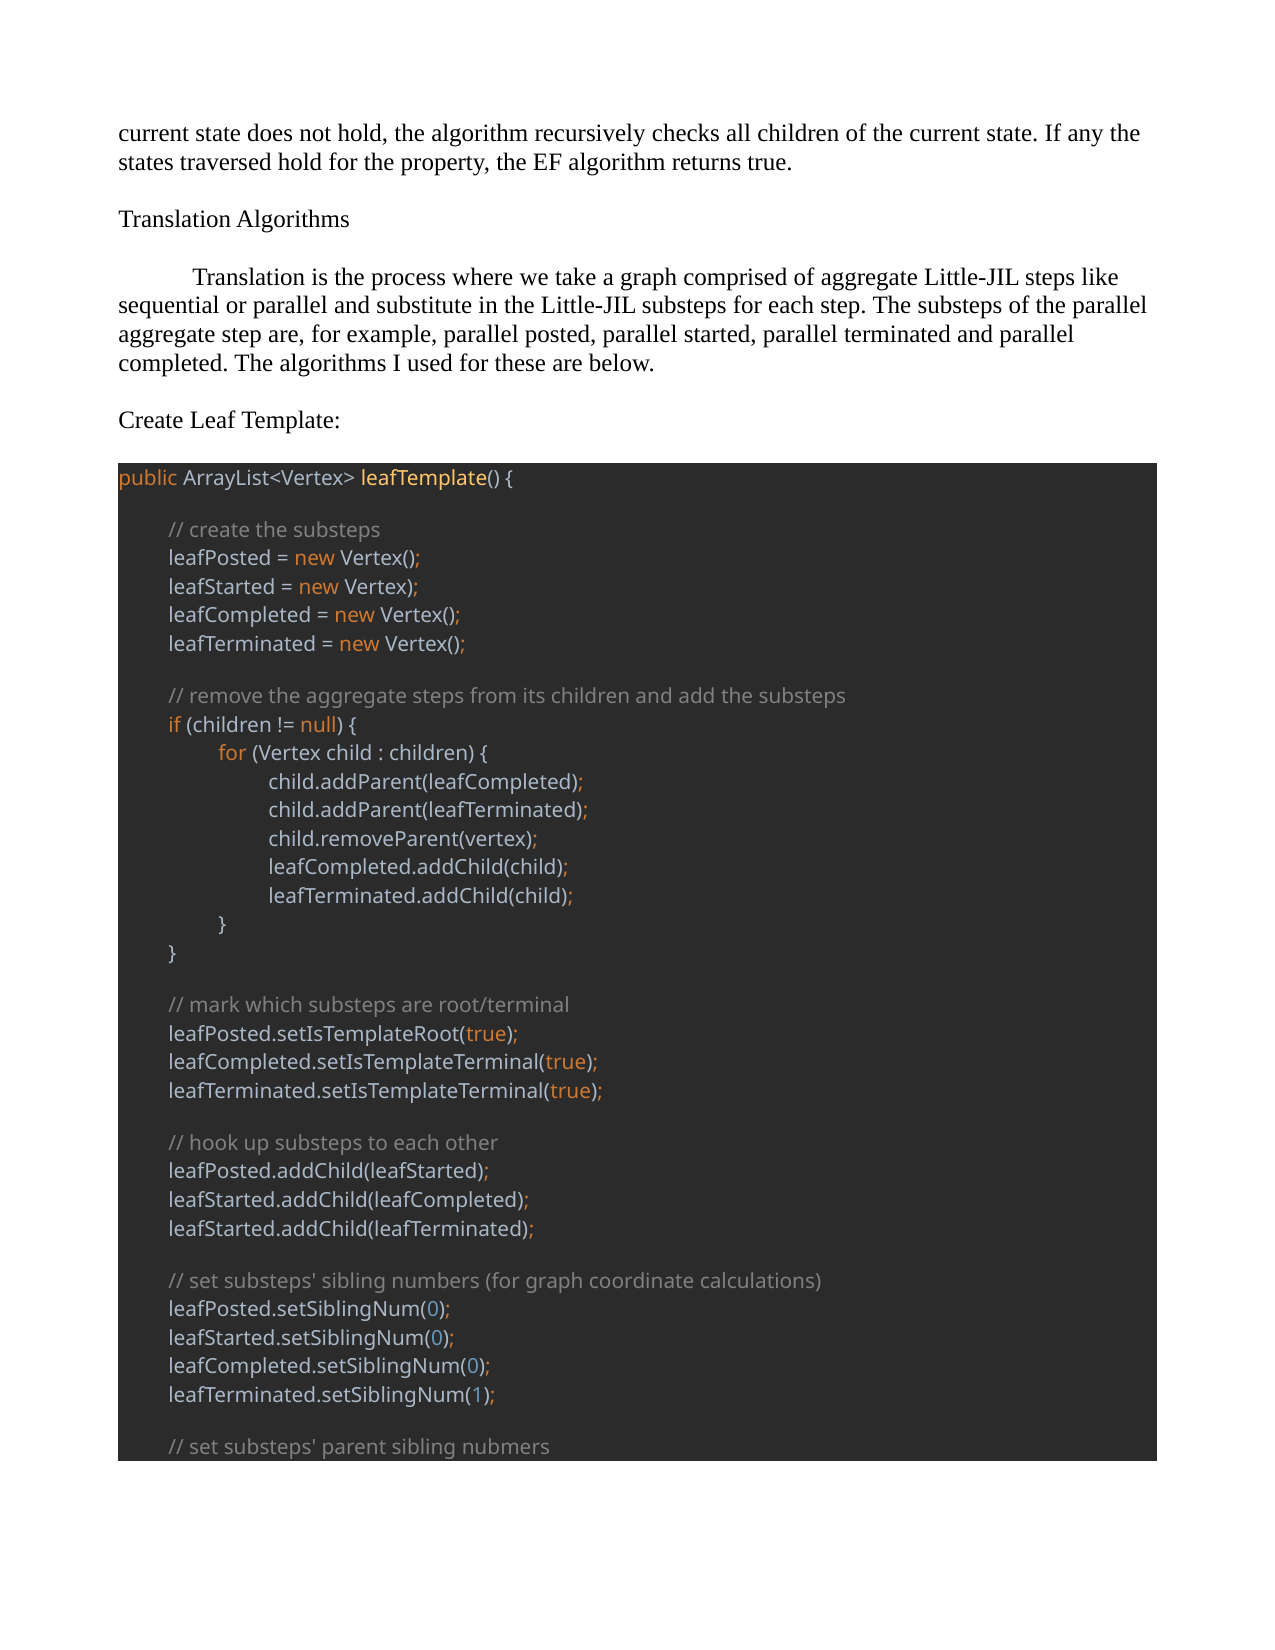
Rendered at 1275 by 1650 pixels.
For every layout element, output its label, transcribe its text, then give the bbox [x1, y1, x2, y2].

text leafCompleted.setIsTemplateTerminal(true); [118, 1047, 1157, 1076]
text leafPosted.setSiblingNum(0); [118, 1294, 1157, 1323]
text Translation Algorithms [118, 204, 1157, 233]
text leafTerminated.setSiblingNum(1); [118, 1380, 1157, 1409]
text child.addParent(leafCompleted); [118, 767, 1157, 795]
text leafStarted.addChild(leafCompleted); [118, 1185, 1157, 1214]
text leafCompleted = new Vertex(); [118, 601, 1157, 629]
text Translation is the process where we take a graph comprised of aggregate Little-JIL steps like sequential or parallel and substitute in the Little-JIL substeps for each step. The substeps of the parallel aggregate step are, for example, parallel posted, parallel started, parallel terminated and parallel completed. The algorithms I used for these are below. [118, 262, 1157, 377]
text leafPosted.addChild(leafStarted); [118, 1157, 1157, 1185]
text leafTerminated = new Vertex(); [118, 629, 1157, 658]
text // create the substeps [118, 515, 1157, 543]
text Create Leaf Template: [118, 406, 1157, 434]
text leafCompleted.setSiblingNum(0); [118, 1352, 1157, 1380]
text // mark which substeps are root/terminal [118, 990, 1157, 1019]
text for (Vertex child : children) { [118, 738, 1157, 767]
text leafPosted = new Vertex(); [118, 543, 1157, 572]
text child.addParent(leafTerminated); [118, 795, 1157, 824]
text leafStarted = new Vertex); [118, 572, 1157, 601]
text leafTerminated.addChild(child); [118, 881, 1157, 909]
text // set substeps' sibling numbers (for graph coordinate calculations) [118, 1266, 1157, 1294]
text } [118, 909, 1157, 938]
text current state does not hold, the algorithm recursively checks all children of the current state. If any the states traversed hold for the property, the EF algorithm returns true. [118, 118, 1157, 176]
text leafStarted.setSiblingNum(0); [118, 1323, 1157, 1352]
text public ArrayList<Vertex> leafTemplate() { [118, 463, 1157, 491]
text // set substeps' parent sibling nubmers [118, 1432, 1157, 1461]
text // hook up substeps to each other [118, 1128, 1157, 1157]
text child.removeParent(vertex); [118, 824, 1157, 852]
text leafStarted.addChild(leafTerminated); [118, 1214, 1157, 1242]
text leafPosted.setIsTemplateRoot(true); [118, 1019, 1157, 1047]
text leafCompleted.addChild(child); [118, 852, 1157, 881]
text // remove the aggregate steps from its children and add the substeps [118, 681, 1157, 710]
text if (children != null) { [118, 710, 1157, 738]
text } [118, 938, 1157, 967]
text leafTerminated.setIsTemplateTerminal(true); [118, 1076, 1157, 1104]
